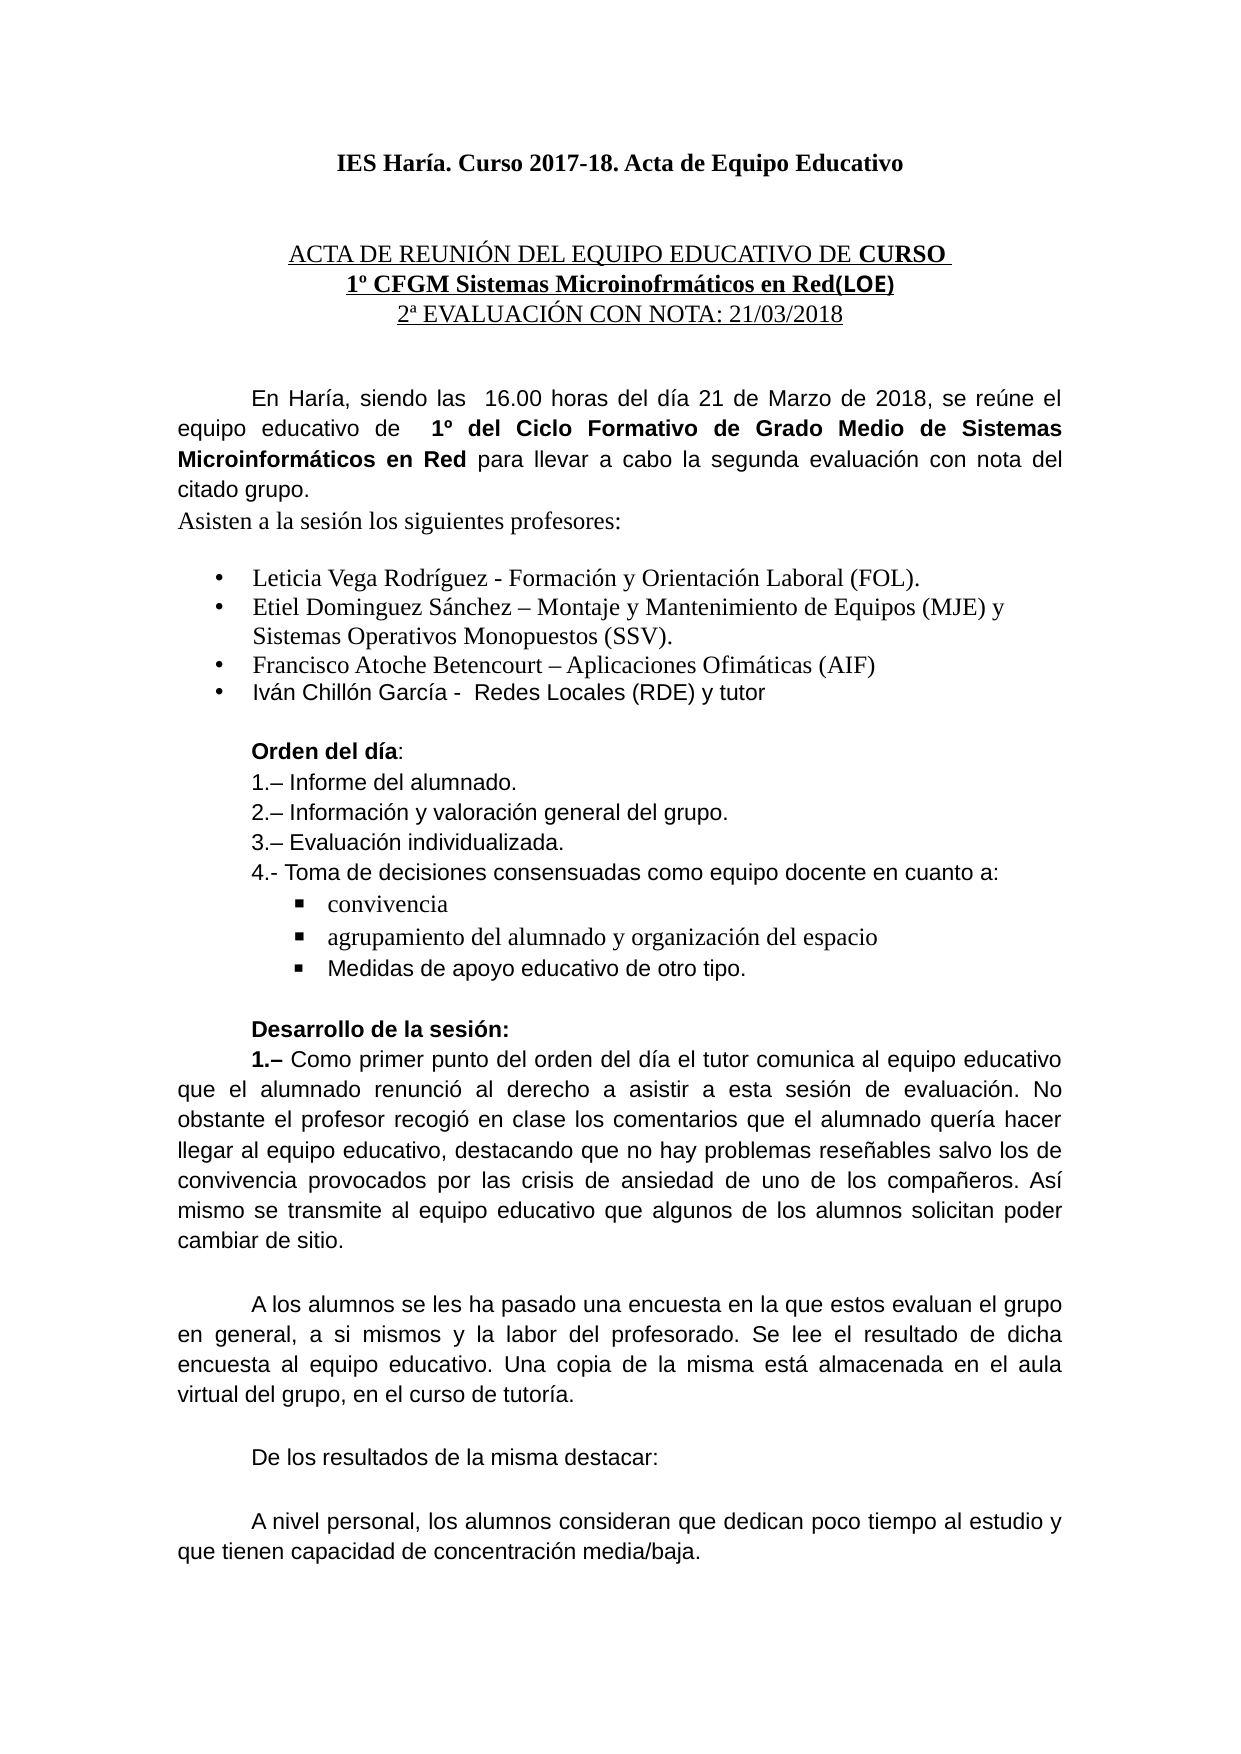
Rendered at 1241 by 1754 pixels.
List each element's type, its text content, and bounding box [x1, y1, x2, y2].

text ACTA DE REUNIÓN DEL EQUIPO EDUCATIVO DE CURSO [177, 239, 1063, 268]
list Medidas de apoyo educativo de otro tipo. [290, 955, 1063, 982]
text A los alumnos se les ha pasado una encuesta en la que estos evaluan el grupo en general, a si mismos y la labor del profesorado. Se lee el resultado de dicha encuesta al equipo educativo. Una copia de la misma está almacenada en el aula virtual del grupo, en el curso de tutoría. [177, 1291, 1063, 1407]
text 1.– Como primer punto del orden del día el tutor comunica al equipo educativo que el alumnado renunció al derecho a asistir a esta sesión de evaluación. No obstante el profesor recogió en clase los comentarios que el alumnado quería hacer llegar al equipo educativo, destacando que no hay problemas reseñables salvo los de convivencia provocados por las crisis de ansiedad de uno de los compañeros. Así mismo se transmite al equipo educativo que algunos de los alumnos solicitan poder cambiar de sitio. [177, 1046, 1063, 1254]
text 2ª EVALUACIÓN CON NOTA: 21/03/2018 [177, 299, 1063, 328]
text 4.- Toma de decisiones consensuadas como equipo docente en cuanto a: [177, 859, 1063, 886]
list convivencia [290, 889, 1063, 918]
text Desarrollo de la sesión: [177, 1016, 1063, 1042]
text Asisten a la sesión los siguientes profesores: [177, 506, 1063, 535]
text Orden del día: [177, 738, 1063, 765]
list Leticia Vega Rodríguez - Formación y Orientación Laboral (FOL). [215, 563, 1063, 592]
list Francisco Atoche Betencourt – Aplicaciones Ofimáticas (AIF) [215, 650, 1063, 678]
text De los resultados de la misma destacar: [177, 1444, 1063, 1471]
text 1º CFGM Sistemas Microinofrmáticos en Red(LOE) [177, 268, 1063, 299]
list Etiel Dominguez Sánchez – Montaje y Mantenimiento de Equipos (MJE) y Sistemas Operativos Monopuestos (SSV). [215, 592, 1063, 650]
list agrupamiento del alumnado y organización del espacio [290, 922, 1063, 951]
text A nivel personal, los alumnos consideran que dedican poco tiempo al estudio y que tienen capacidad de concentración media/baja. [177, 1508, 1063, 1564]
text 2.– Información y valoración general del grupo. [177, 799, 1063, 825]
text 3.– Evaluación individualizada. [177, 829, 1063, 855]
text En Haría, siendo las 16.00 horas del día 21 de Marzo de 2018, se reúne el equipo educativo de 1º del Ciclo Formativo de Grado Medio de Sistemas Microinformáticos en Red para llevar a cabo la segunda evaluación con nota del citado grupo. [177, 385, 1063, 502]
text 1.– Informe del alumnado. [177, 768, 1063, 795]
list Iván Chillón García - Redes Locales (RDE) y tutor [215, 678, 1063, 705]
